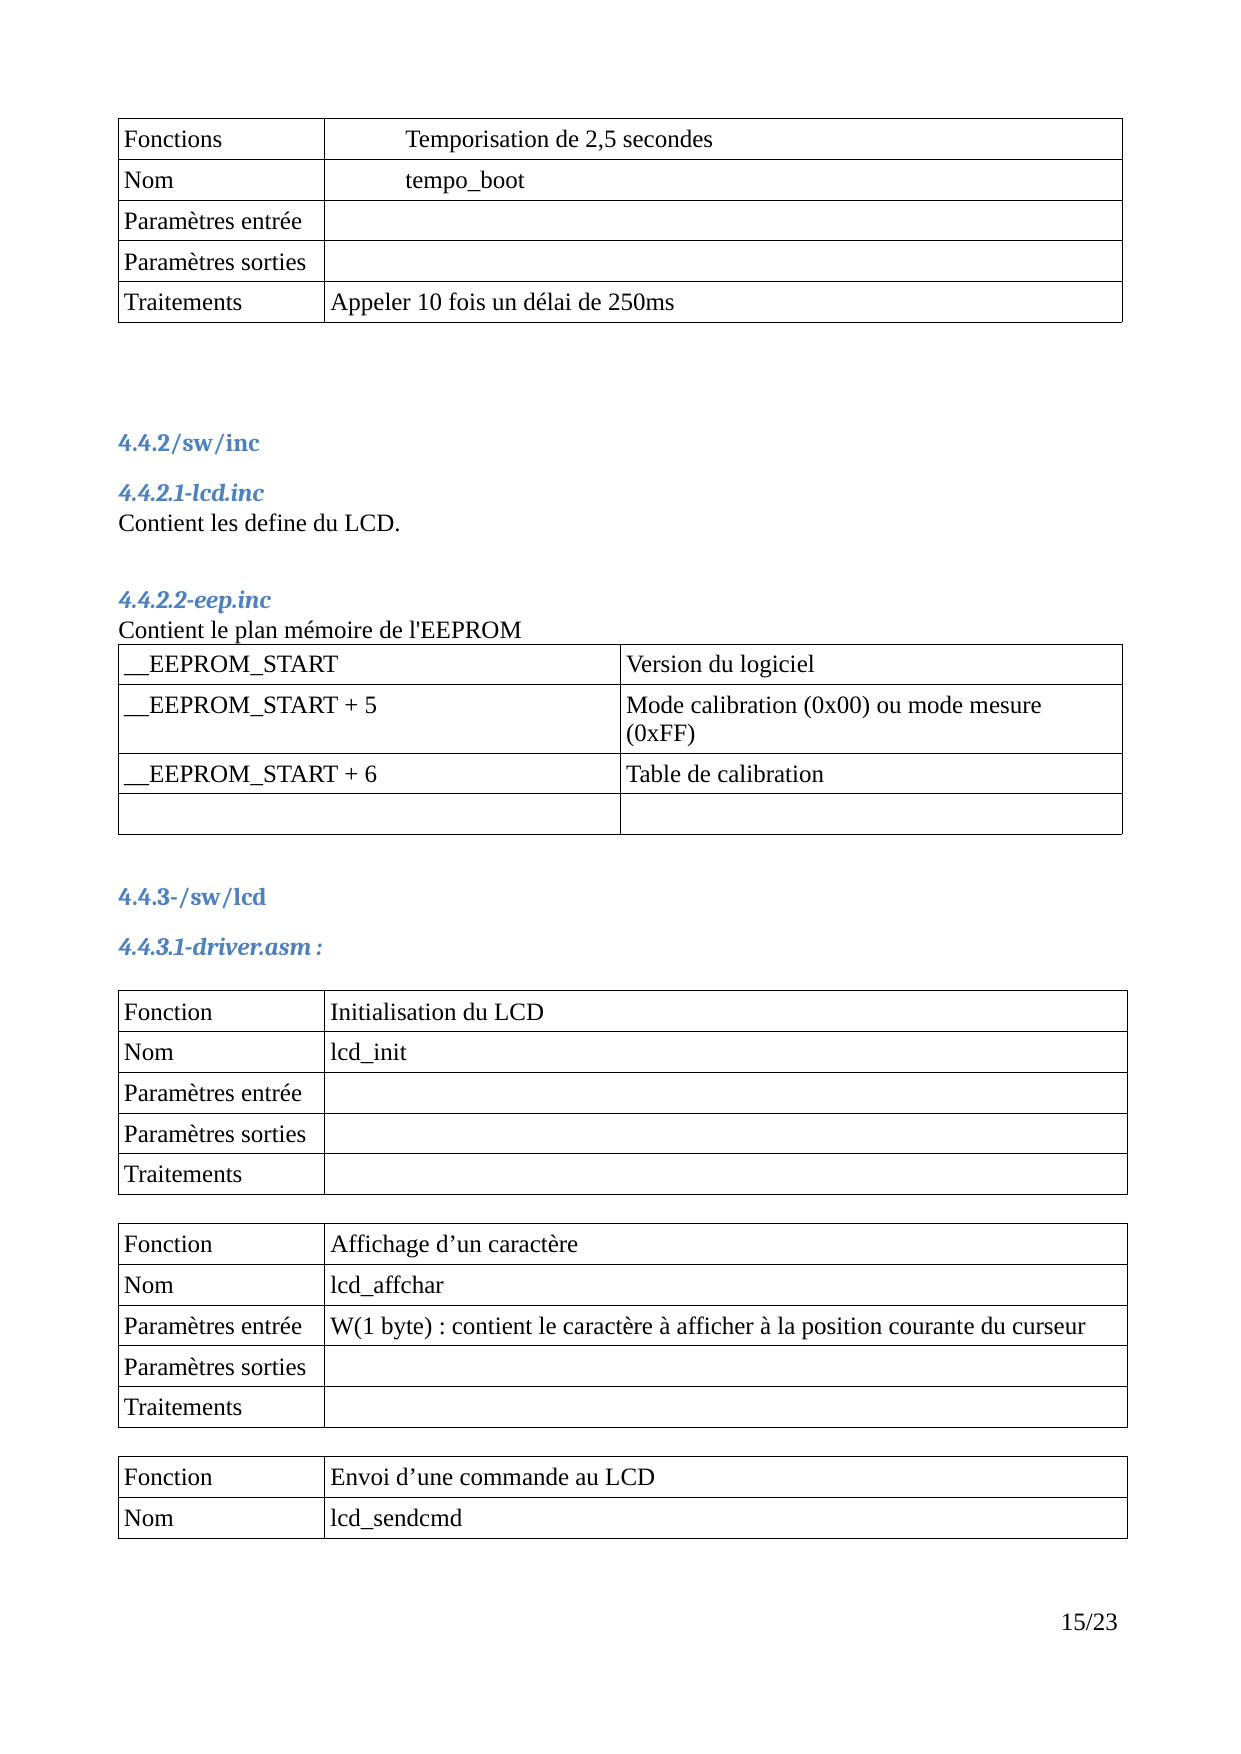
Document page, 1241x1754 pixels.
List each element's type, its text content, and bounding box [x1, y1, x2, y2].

table_cell lcd_sendcmd [325, 1498, 1127, 1538]
table_header Envoi d’une commande au LCD [325, 1457, 1127, 1497]
table_cell __EEPROM_START + 5 [119, 685, 620, 753]
table_cell [325, 1073, 1127, 1112]
table_header Version du logiciel [621, 645, 1122, 684]
table_cell __EEPROM_START + 6 [119, 754, 620, 793]
table_cell Nom [119, 1498, 324, 1538]
table_cell tempo_boot [325, 160, 1122, 199]
subtitle 4.4.2.2-eep.inc [118, 586, 1122, 615]
table_cell lcd_init [325, 1032, 1127, 1072]
table_cell Appeler 10 fois un délai de 250ms [325, 282, 1122, 322]
table_header Fonctions [119, 119, 324, 159]
table_cell Table de calibration [621, 754, 1122, 793]
table_cell lcd_affchar [325, 1265, 1127, 1305]
subtitle 4.4.3.1-driver.asm : [118, 933, 1122, 962]
text Contient le plan mémoire de l'EEPROM [118, 615, 1122, 643]
table_cell [325, 241, 1122, 281]
table_cell [325, 1154, 1127, 1194]
table_header Fonction [119, 1224, 324, 1264]
subtitle 4.4.2.1-lcd.inc [118, 479, 1122, 508]
table_cell Traitements [119, 1154, 324, 1194]
table_cell [325, 1346, 1127, 1386]
table_cell Paramètres sorties [119, 1346, 324, 1386]
table_cell Traitements [119, 282, 324, 322]
table_cell Paramètres entrée [119, 1306, 324, 1345]
table_cell Nom [119, 1032, 324, 1072]
subtitle 4.4.2/sw/inc [118, 429, 1122, 458]
table_cell Traitements [119, 1387, 324, 1427]
table_cell [325, 201, 1122, 240]
table_cell [325, 1387, 1127, 1427]
text Contient les define du LCD. [118, 508, 1122, 536]
table_cell [119, 794, 620, 833]
table_cell [325, 1114, 1127, 1153]
table_cell Nom [119, 160, 324, 199]
table_cell Mode calibration (0x00) ou mode mesure (0xFF) [621, 685, 1122, 753]
table_cell Nom [119, 1265, 324, 1305]
table_header Affichage d’un caractère [325, 1224, 1127, 1264]
table_header __EEPROM_START [119, 645, 620, 684]
table_cell W(1 byte) : contient le caractère à afficher à la position courante du curseur [325, 1306, 1127, 1345]
subtitle 4.4.3-/sw/lcd [118, 883, 1122, 912]
table_cell [621, 794, 1122, 833]
table_header Fonction [119, 1457, 324, 1497]
table_header Temporisation de 2,5 secondes [325, 119, 1122, 159]
table_header Initialisation du LCD [325, 991, 1127, 1031]
table_cell Paramètres entrée [119, 1073, 324, 1112]
table_cell Paramètres entrée [119, 201, 324, 240]
table_cell Paramètres sorties [119, 241, 324, 281]
table_cell Paramètres sorties [119, 1114, 324, 1153]
table_header Fonction [119, 991, 324, 1031]
